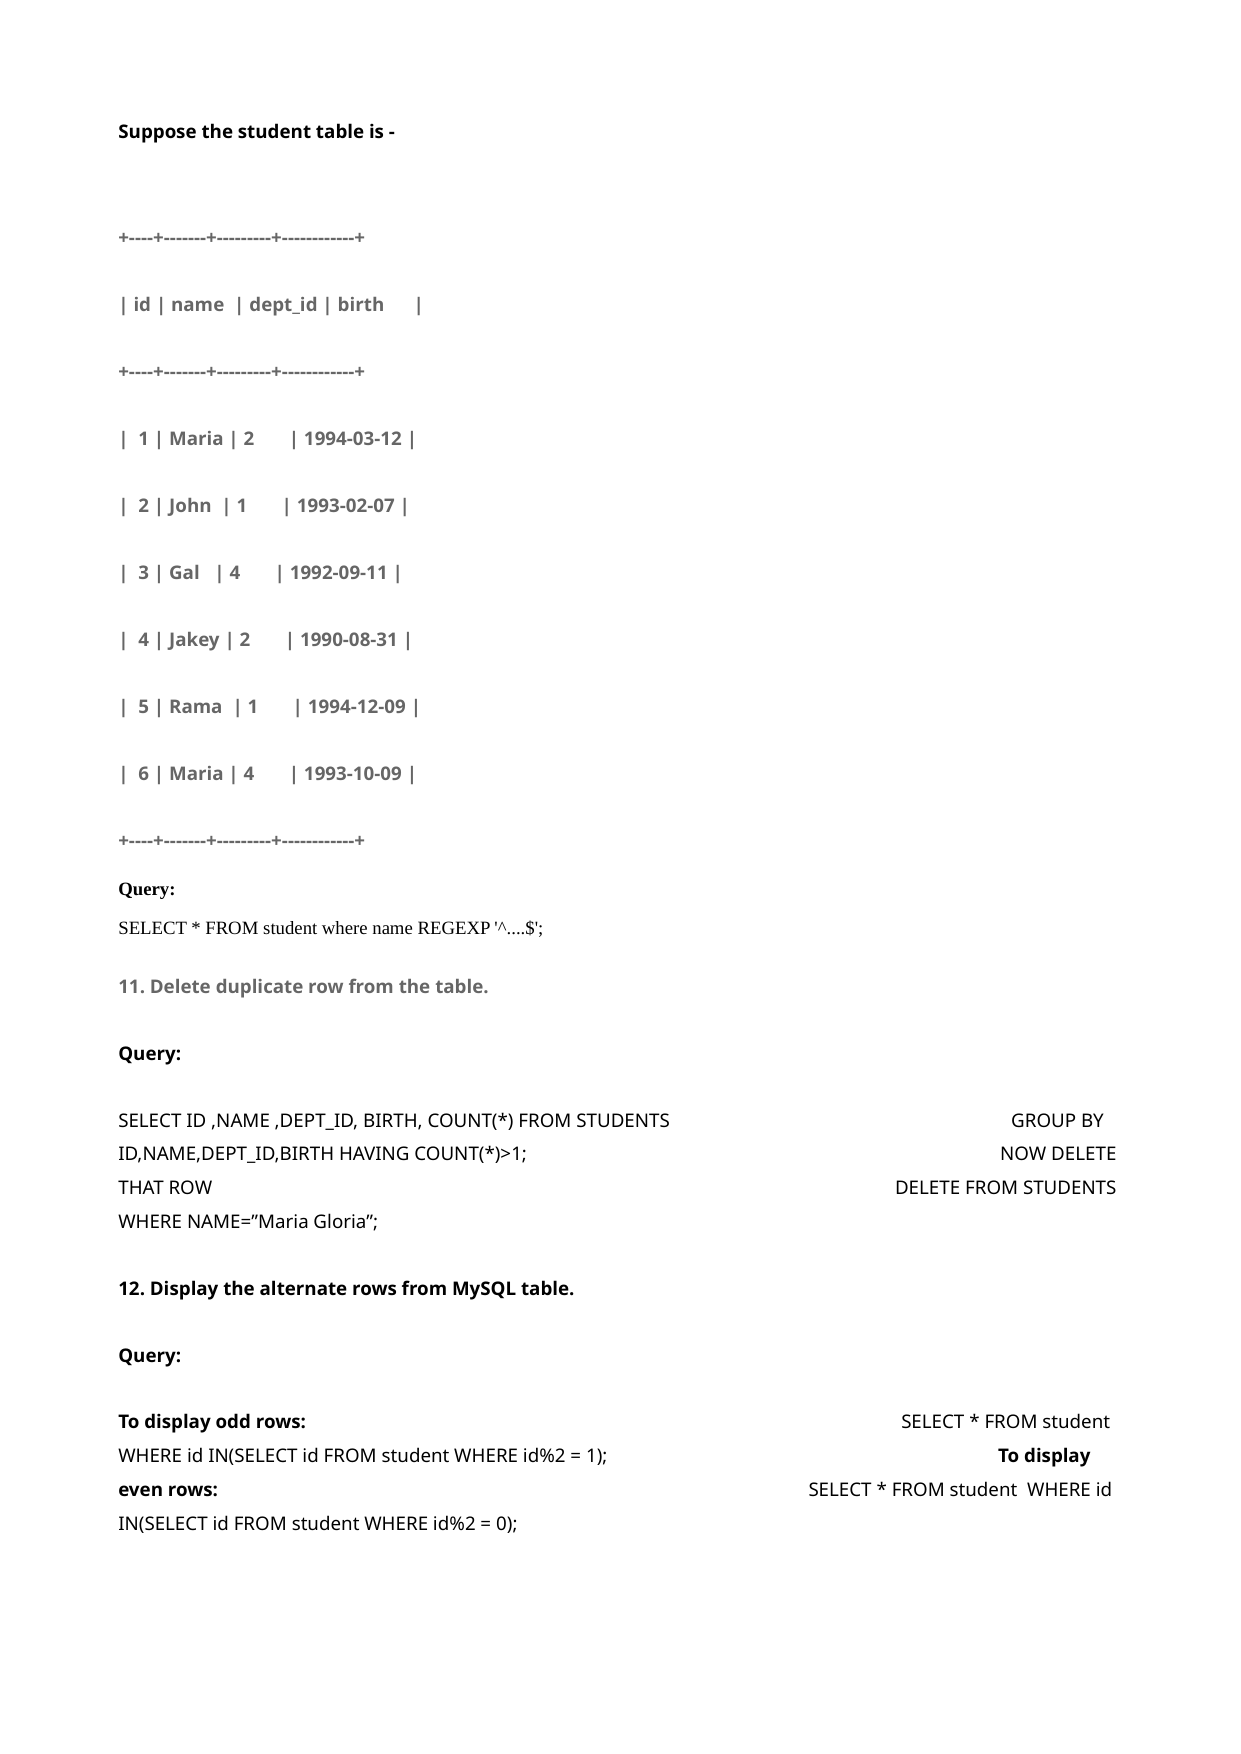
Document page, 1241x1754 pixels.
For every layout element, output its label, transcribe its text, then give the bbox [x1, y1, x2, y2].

text Query: [118, 1342, 1122, 1367]
subtitle ­+----+-------+---------+------------+ [118, 827, 1122, 853]
subtitle | 2 | John | 1 | 1993-02-07 | [118, 492, 1122, 518]
subtitle | 3 | Gal | 4 | 1992-09-11 | [118, 559, 1122, 585]
subtitle | 5 | Rama | 1 | 1994-12-09 | [118, 693, 1122, 719]
text SELECT * FROM student where name REGEXP '^....$'; [118, 917, 1122, 938]
subtitle | 6 | Maria | 4 | 1993-10-09 | [118, 760, 1122, 786]
subtitle +----+-------+---------+------------+ [118, 358, 1122, 384]
text SELECT ID ,NAME ,DEPT_ID, BIRTH, COUNT(*) FROM STUDENTS GROUP BY ID,NAME,DEPT_ID,BIRTH HAVING COUNT(*)>1; NOW DELETE THAT ROW DELETE FROM STUDENTS WHERE NAME=”Maria Gloria”; [118, 1107, 1122, 1233]
text Query: [118, 878, 1122, 899]
subtitle +----+-------+---------+------------+ [118, 224, 1122, 250]
text To display odd rows: SELECT * FROM student WHERE id IN(SELECT id FROM student WHERE id%2 = 1); To display even rows: SELECT * FROM student WHERE id IN(SELECT id FROM student WHERE id%2 = 0); [118, 1409, 1122, 1535]
subtitle 11. Delete duplicate row from the table. [118, 973, 1122, 998]
subtitle | 4 | Jakey | 2 | 1990-08-31 | [118, 626, 1122, 652]
subtitle | id | name | dept_id | birth | [118, 291, 1122, 317]
subtitle 12. Display the alternate rows from MySQL table. [118, 1275, 1122, 1300]
subtitle | 1 | Maria | 2 | 1994-03-12 | [118, 425, 1122, 451]
subtitle Suppose the student table is - [118, 118, 1122, 144]
text Query: [118, 1040, 1122, 1066]
